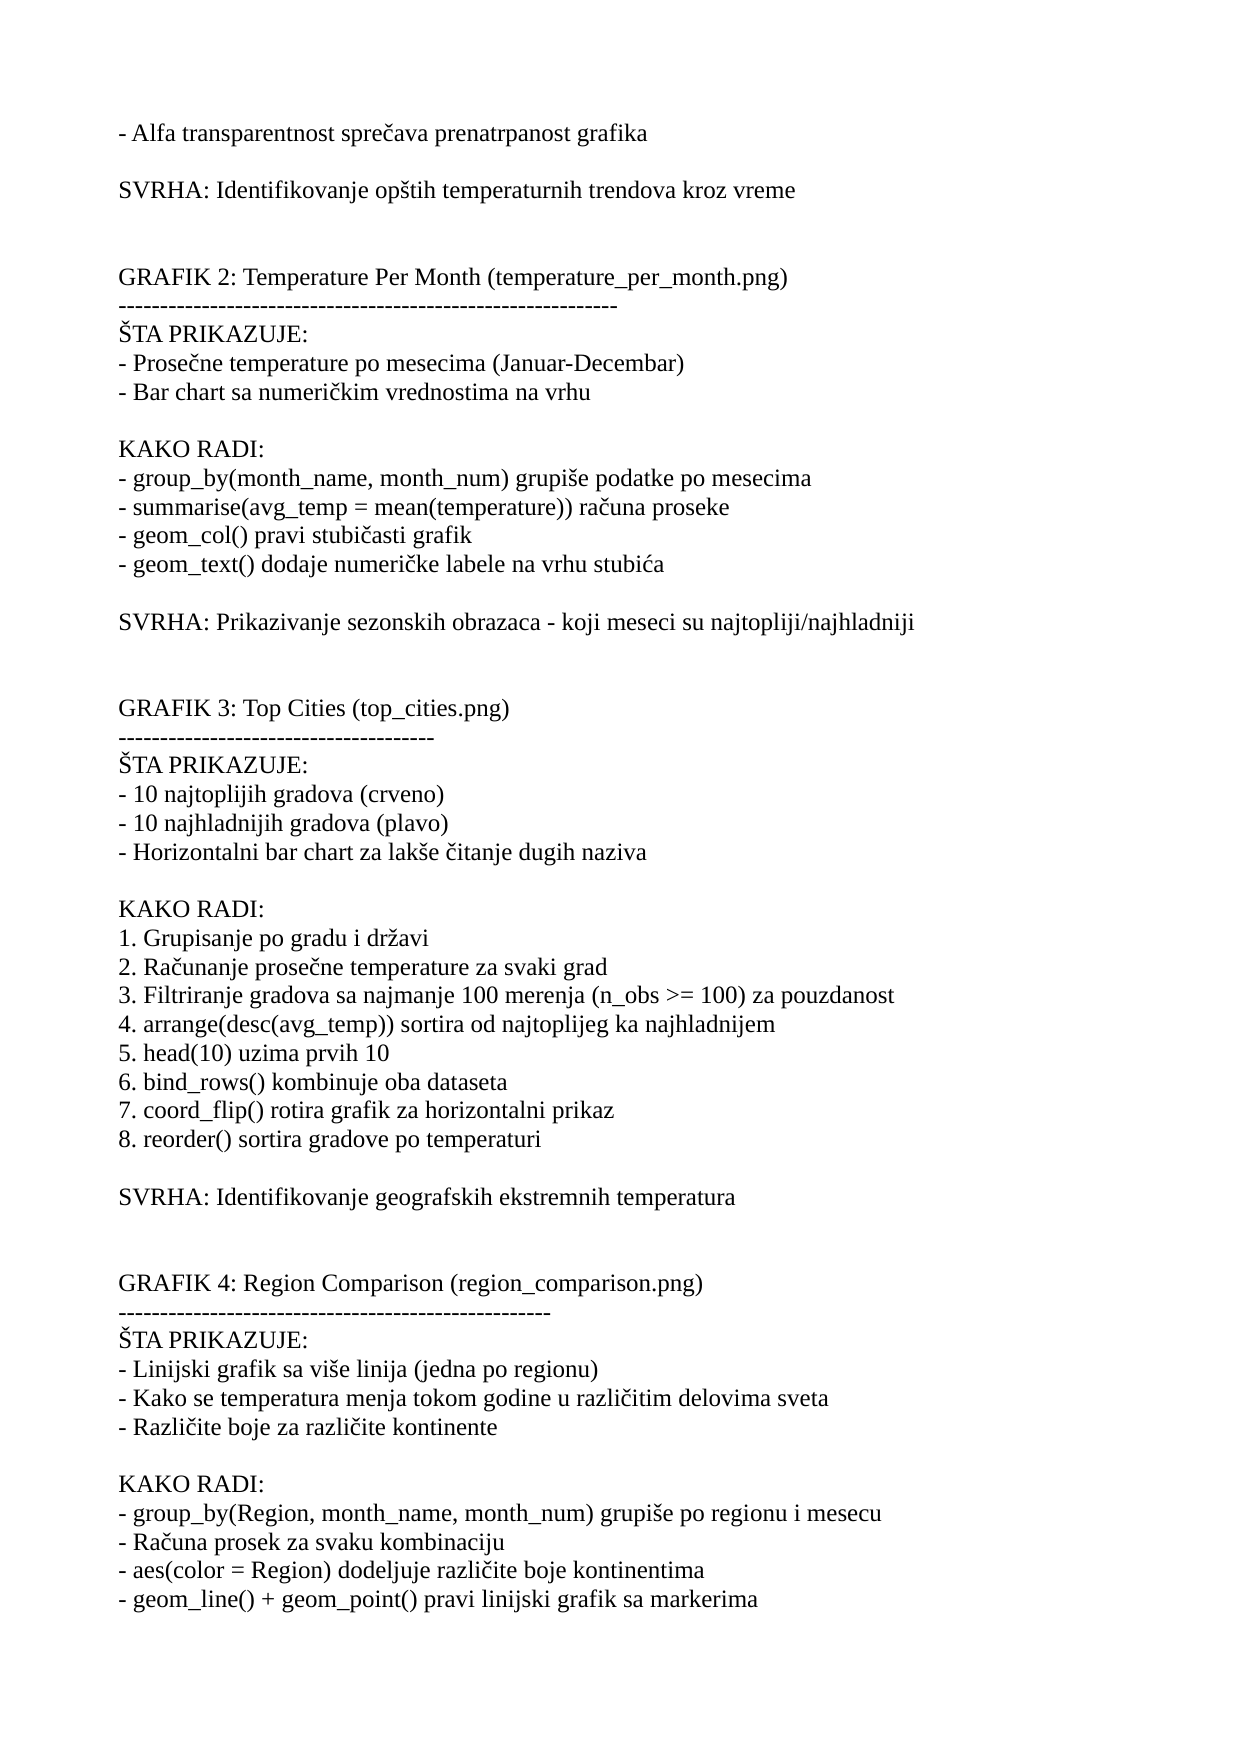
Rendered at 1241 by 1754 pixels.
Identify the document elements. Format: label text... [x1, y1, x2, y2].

text 3. Filtriranje gradova sa najmanje 100 merenja (n_obs >= 100) za pouzdanost [118, 981, 1122, 1009]
text ŠTA PRIKAZUJE: [118, 1326, 1122, 1354]
text - geom_line() + geom_point() pravi linijski grafik sa markerima [118, 1584, 1122, 1613]
text - group_by(Region, month_name, month_num) grupiše po regionu i mesecu [118, 1498, 1122, 1527]
text - geom_col() pravi stubičasti grafik [118, 521, 1122, 549]
text 5. head(10) uzima prvih 10 [118, 1038, 1122, 1067]
text SVRHA: Identifikovanje opštih temperaturnih trendova kroz vreme [118, 176, 1122, 204]
text - 10 najtoplijih gradova (crveno) [118, 779, 1122, 808]
text 1. Grupisanje po gradu i državi [118, 923, 1122, 952]
text - group_by(month_name, month_num) grupiše podatke po mesecima [118, 463, 1122, 492]
text ---------------------------------------------------- [118, 1297, 1122, 1326]
text - geom_text() dodaje numeričke labele na vrhu stubića [118, 549, 1122, 578]
text - 10 najhladnijih gradova (plavo) [118, 808, 1122, 837]
text ŠTA PRIKAZUJE: [118, 319, 1122, 348]
text ------------------------------------------------------------ [118, 291, 1122, 319]
text SVRHA: Prikazivanje sezonskih obrazaca - koji meseci su najtopliji/najhladniji [118, 607, 1122, 636]
text KAKO RADI: [118, 434, 1122, 463]
text - summarise(avg_temp = mean(temperature)) računa proseke [118, 492, 1122, 521]
text - Različite boje za različite kontinente [118, 1412, 1122, 1441]
text - Horizontalni bar chart za lakše čitanje dugih naziva [118, 837, 1122, 866]
text GRAFIK 3: Top Cities (top_cities.png) [118, 693, 1122, 722]
text 7. coord_flip() rotira grafik za horizontalni prikaz [118, 1096, 1122, 1124]
text 2. Računanje prosečne temperature za svaki grad [118, 952, 1122, 981]
text GRAFIK 2: Temperature Per Month (temperature_per_month.png) [118, 262, 1122, 291]
text 4. arrange(desc(avg_temp)) sortira od najtoplijeg ka najhladnijem [118, 1009, 1122, 1038]
text - Kako se temperatura menja tokom godine u različitim delovima sveta [118, 1383, 1122, 1412]
text - Prosečne temperature po mesecima (Januar-Decembar) [118, 348, 1122, 377]
text - Bar chart sa numeričkim vrednostima na vrhu [118, 377, 1122, 406]
text 6. bind_rows() kombinuje oba dataseta [118, 1067, 1122, 1096]
text 8. reorder() sortira gradove po temperaturi [118, 1124, 1122, 1153]
text - Alfa transparentnost sprečava prenatrpanost grafika [118, 118, 1122, 147]
text - aes(color = Region) dodeljuje različite boje kontinentima [118, 1556, 1122, 1584]
text KAKO RADI: [118, 1469, 1122, 1498]
text - Linijski grafik sa više linija (jedna po regionu) [118, 1354, 1122, 1383]
text GRAFIK 4: Region Comparison (region_comparison.png) [118, 1268, 1122, 1297]
text SVRHA: Identifikovanje geografskih ekstremnih temperatura [118, 1182, 1122, 1211]
text - Računa prosek za svaku kombinaciju [118, 1527, 1122, 1556]
text -------------------------------------- [118, 722, 1122, 751]
text KAKO RADI: [118, 894, 1122, 923]
text ŠTA PRIKAZUJE: [118, 751, 1122, 779]
